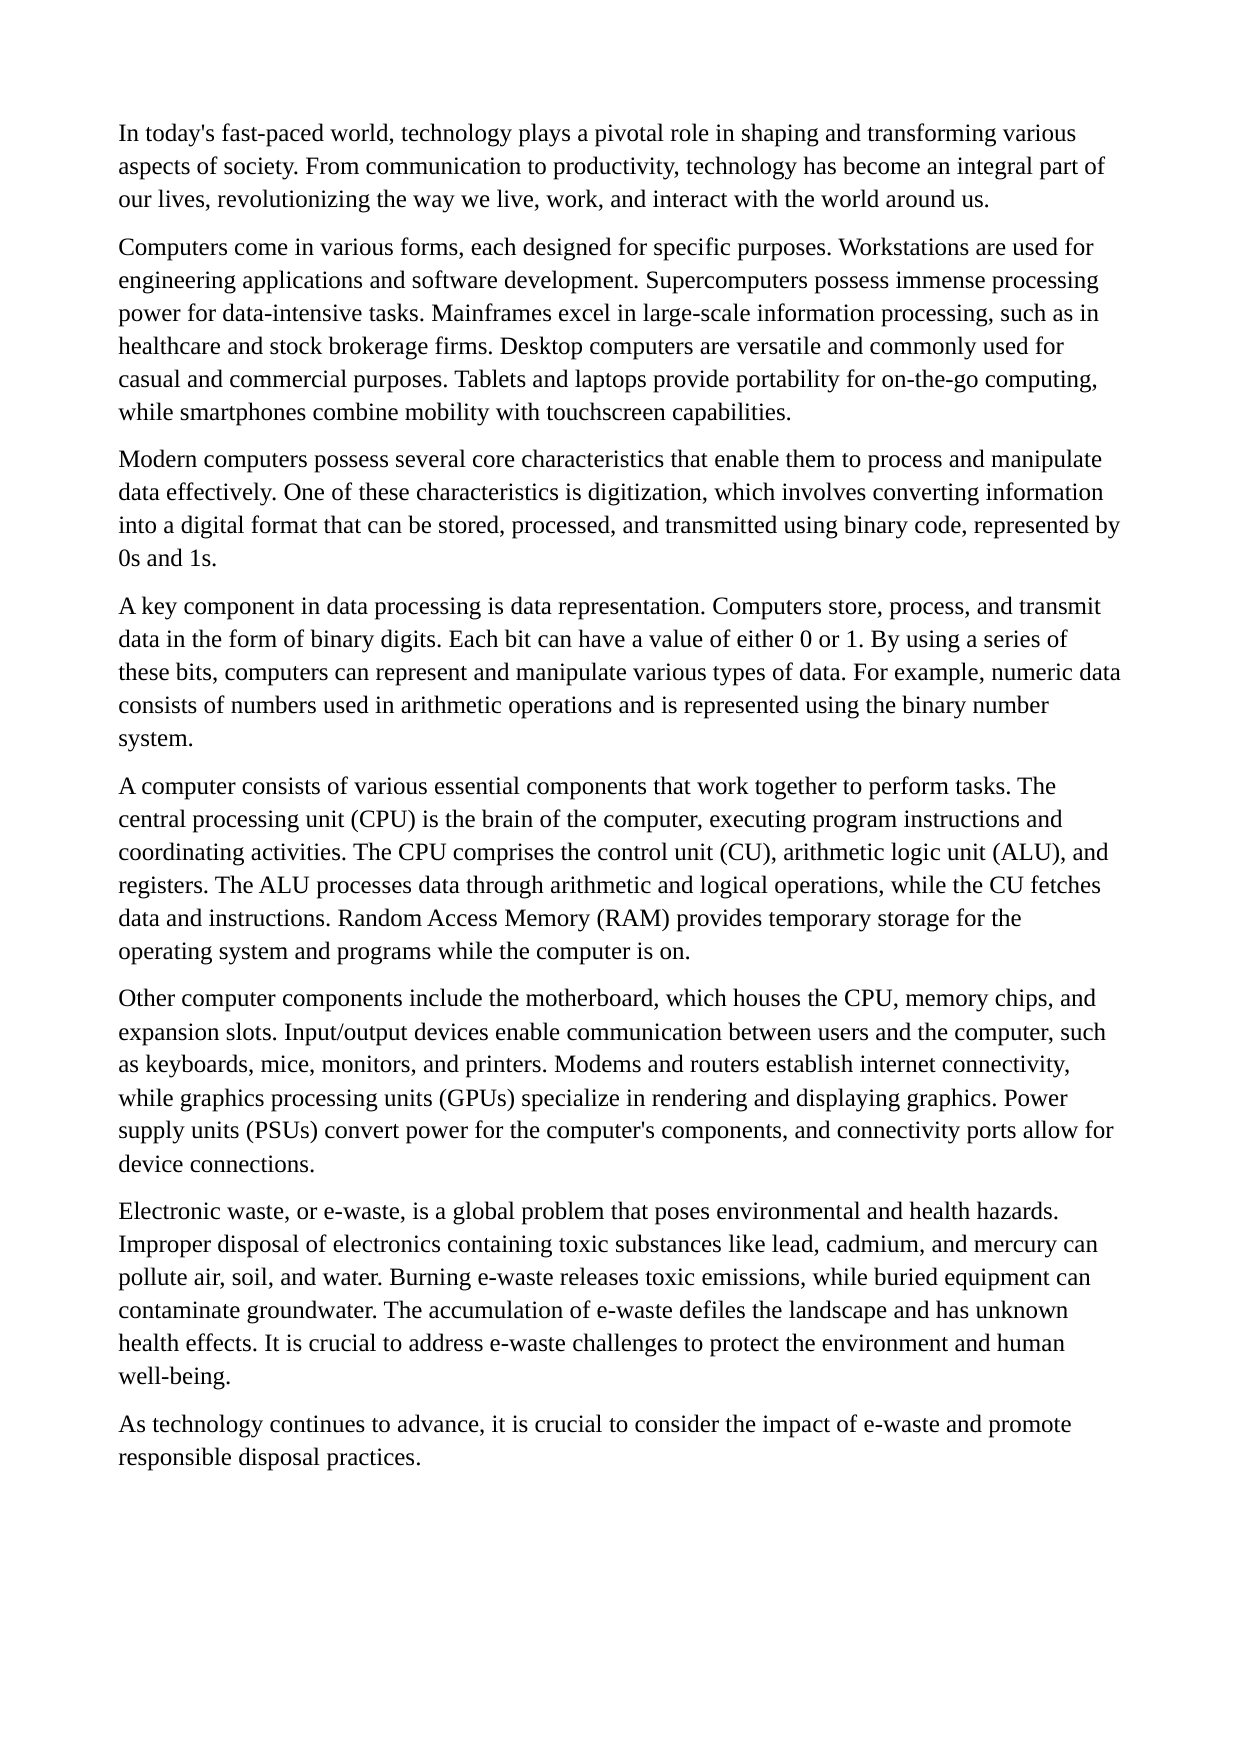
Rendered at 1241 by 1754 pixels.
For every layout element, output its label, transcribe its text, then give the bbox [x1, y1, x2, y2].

text A key component in data processing is data representation. Computers store, process, and transmit data in the form of binary digits. Each bit can have a value of either 0 or 1. By using a series of these bits, computers can represent and manipulate various types of data. For example, numeric data consists of numbers used in arithmetic operations and is represented using the binary number system. [118, 591, 1122, 752]
text In today's fast-paced world, technology plays a pivotal role in shaping and transforming various aspects of society. From communication to productivity, technology has become an integral part of our lives, revolutionizing the way we live, work, and interact with the world around us. [118, 118, 1122, 213]
text Modern computers possess several core characteristics that enable them to process and manipulate data effectively. One of these characteristics is digitization, which involves converting information into a digital format that can be stored, processed, and transmitted using binary code, represented by 0s and 1s. [118, 444, 1122, 572]
text Other computer components include the motherboard, which houses the CPU, memory chips, and expansion slots. Input/output devices enable communication between users and the computer, such as keyboards, mice, monitors, and printers. Modems and routers establish internet connectivity, while graphics processing units (GPUs) specialize in rendering and displaying graphics. Power supply units (PSUs) convert power for the computer's components, and connectivity ports allow for device connections. [118, 983, 1122, 1177]
text As technology continues to advance, it is crucial to consider the impact of e-waste and promote responsible disposal practices. [118, 1409, 1122, 1471]
text Electronic waste, or e-waste, is a global problem that poses environmental and health hazards. Improper disposal of electronics containing toxic substances like lead, cadmium, and mercury can pollute air, soil, and water. Burning e-waste releases toxic emissions, while buried equipment can contaminate groundwater. The accumulation of e-waste defiles the landscape and has unknown health effects. It is crucial to address e-waste challenges to protect the environment and human well-being. [118, 1196, 1122, 1390]
text Computers come in various forms, each designed for specific purposes. Workstations are used for engineering applications and software development. Supercomputers possess immense processing power for data-intensive tasks. Mainframes excel in large-scale information processing, such as in healthcare and stock brokerage firms. Desktop computers are versatile and commonly used for casual and commercial purposes. Tablets and laptops provide portability for on-the-go computing, while smartphones combine mobility with touchscreen capabilities. [118, 232, 1122, 426]
text A computer consists of various essential components that work together to perform tasks. The central processing unit (CPU) is the brain of the computer, executing program instructions and coordinating activities. The CPU comprises the control unit (CU), arithmetic logic unit (ALU), and registers. The ALU processes data through arithmetic and logical operations, while the CU fetches data and instructions. Random Access Memory (RAM) provides temporary storage for the operating system and programs while the computer is on. [118, 771, 1122, 965]
